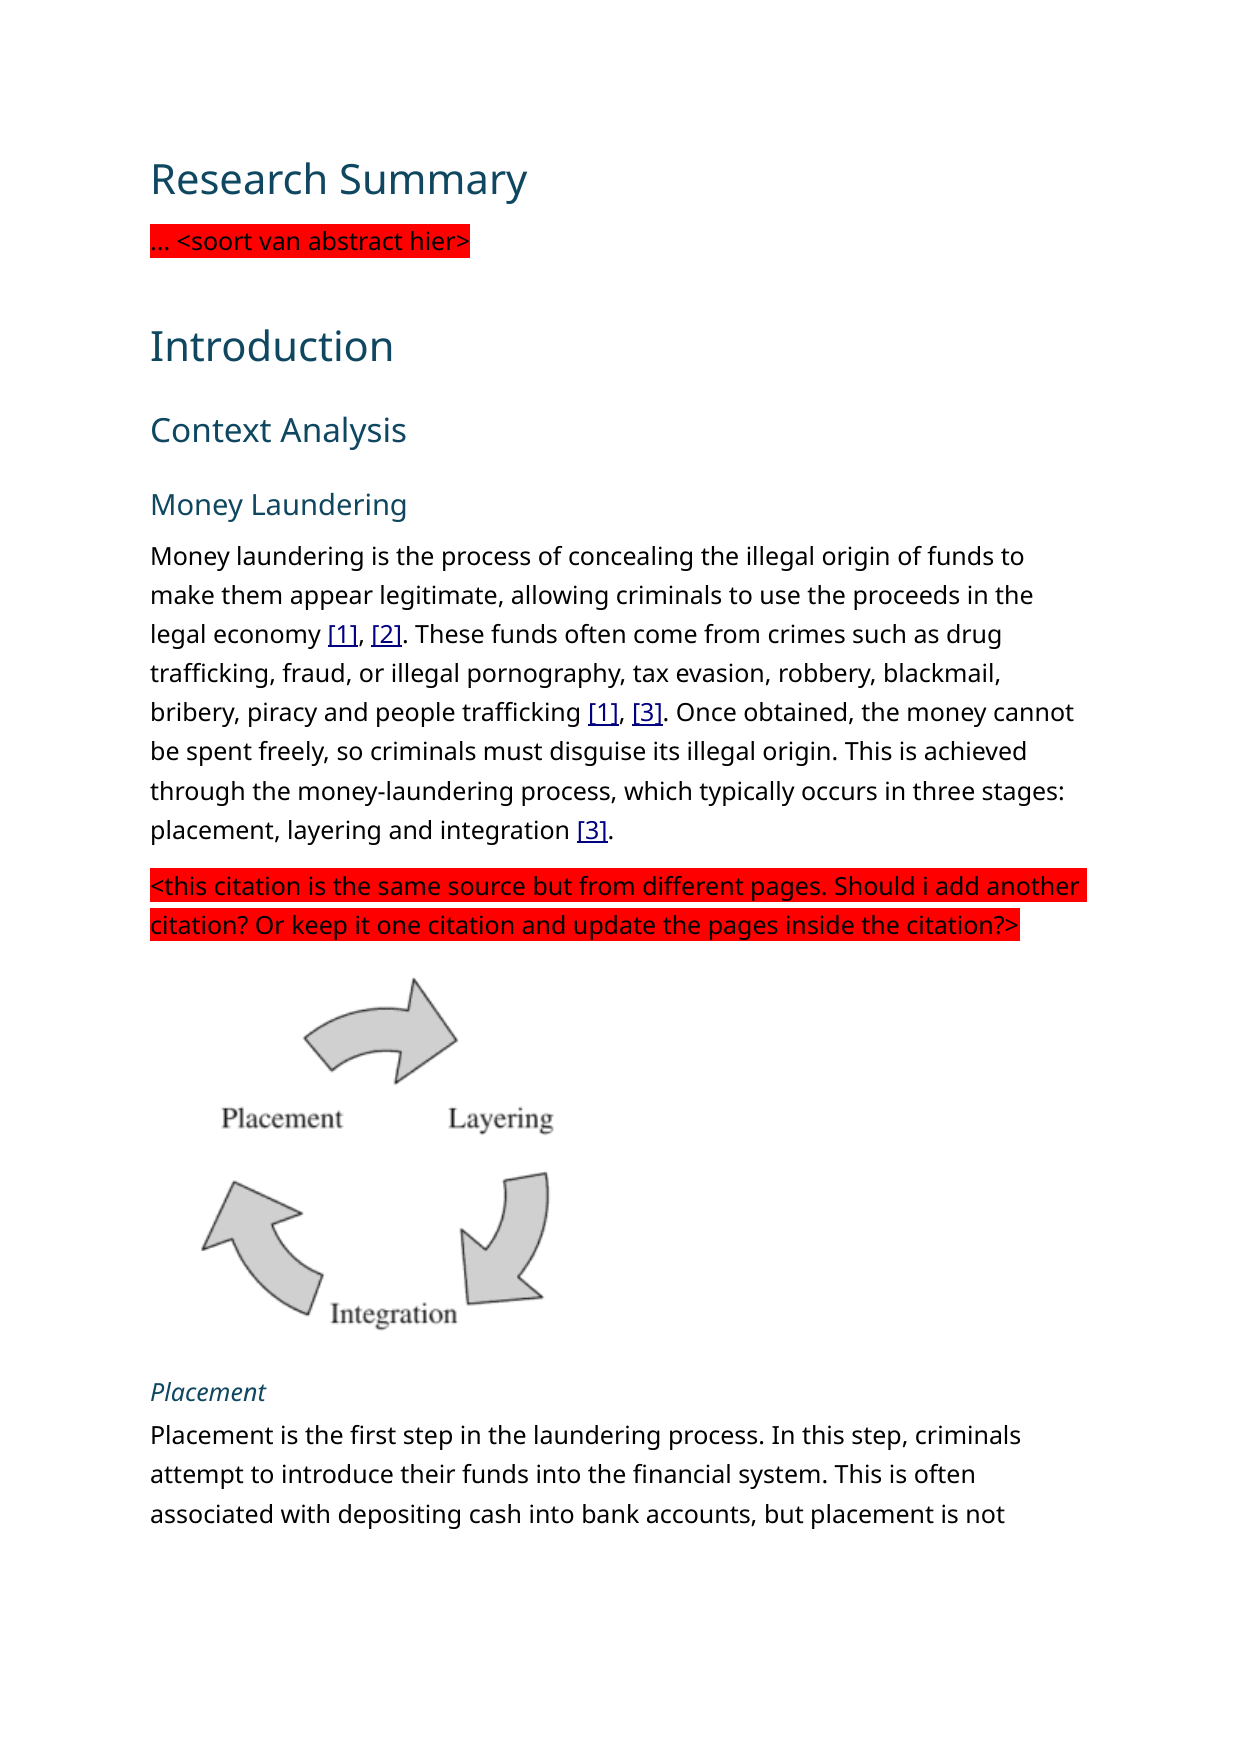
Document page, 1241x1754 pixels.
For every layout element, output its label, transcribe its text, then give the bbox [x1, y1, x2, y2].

text Placement is the first step in the laundering process. In this step, criminals attempt to introduce their funds into the financial system. This is often associated with depositing cash into bank accounts, but placement is not [150, 1418, 1090, 1530]
subtitle Research Summary [150, 150, 1090, 207]
subtitle Money Laundering [150, 484, 1090, 524]
subtitle Context Analysis [150, 407, 1090, 452]
subtitle Introduction [150, 317, 1090, 374]
text <this citation is the same source but from different pages. Should i add another citation? Or keep it one citation and update the pages inside the citation?> [150, 868, 1090, 941]
subtitle Placement [150, 1374, 1090, 1409]
text ... <soort van abstract hier> [150, 223, 1090, 258]
text Money laundering is the process of concealing the illegal origin of funds to make them appear legitimate, allowing criminals to use the proceeds in the legal economy [1], [2]. These funds often come from crimes such as drug trafficking, fraud, or illegal pornography, tax evasion, robbery, blackmail, bribery, piracy and people trafficking [1], [3]. Once obtained, the money cannot be spent freely, so criminals must disguise its illegal origin. This is achieved through the money-laundering process, which typically occurs in three stages: placement, layering and integration [3]. [150, 538, 1090, 846]
